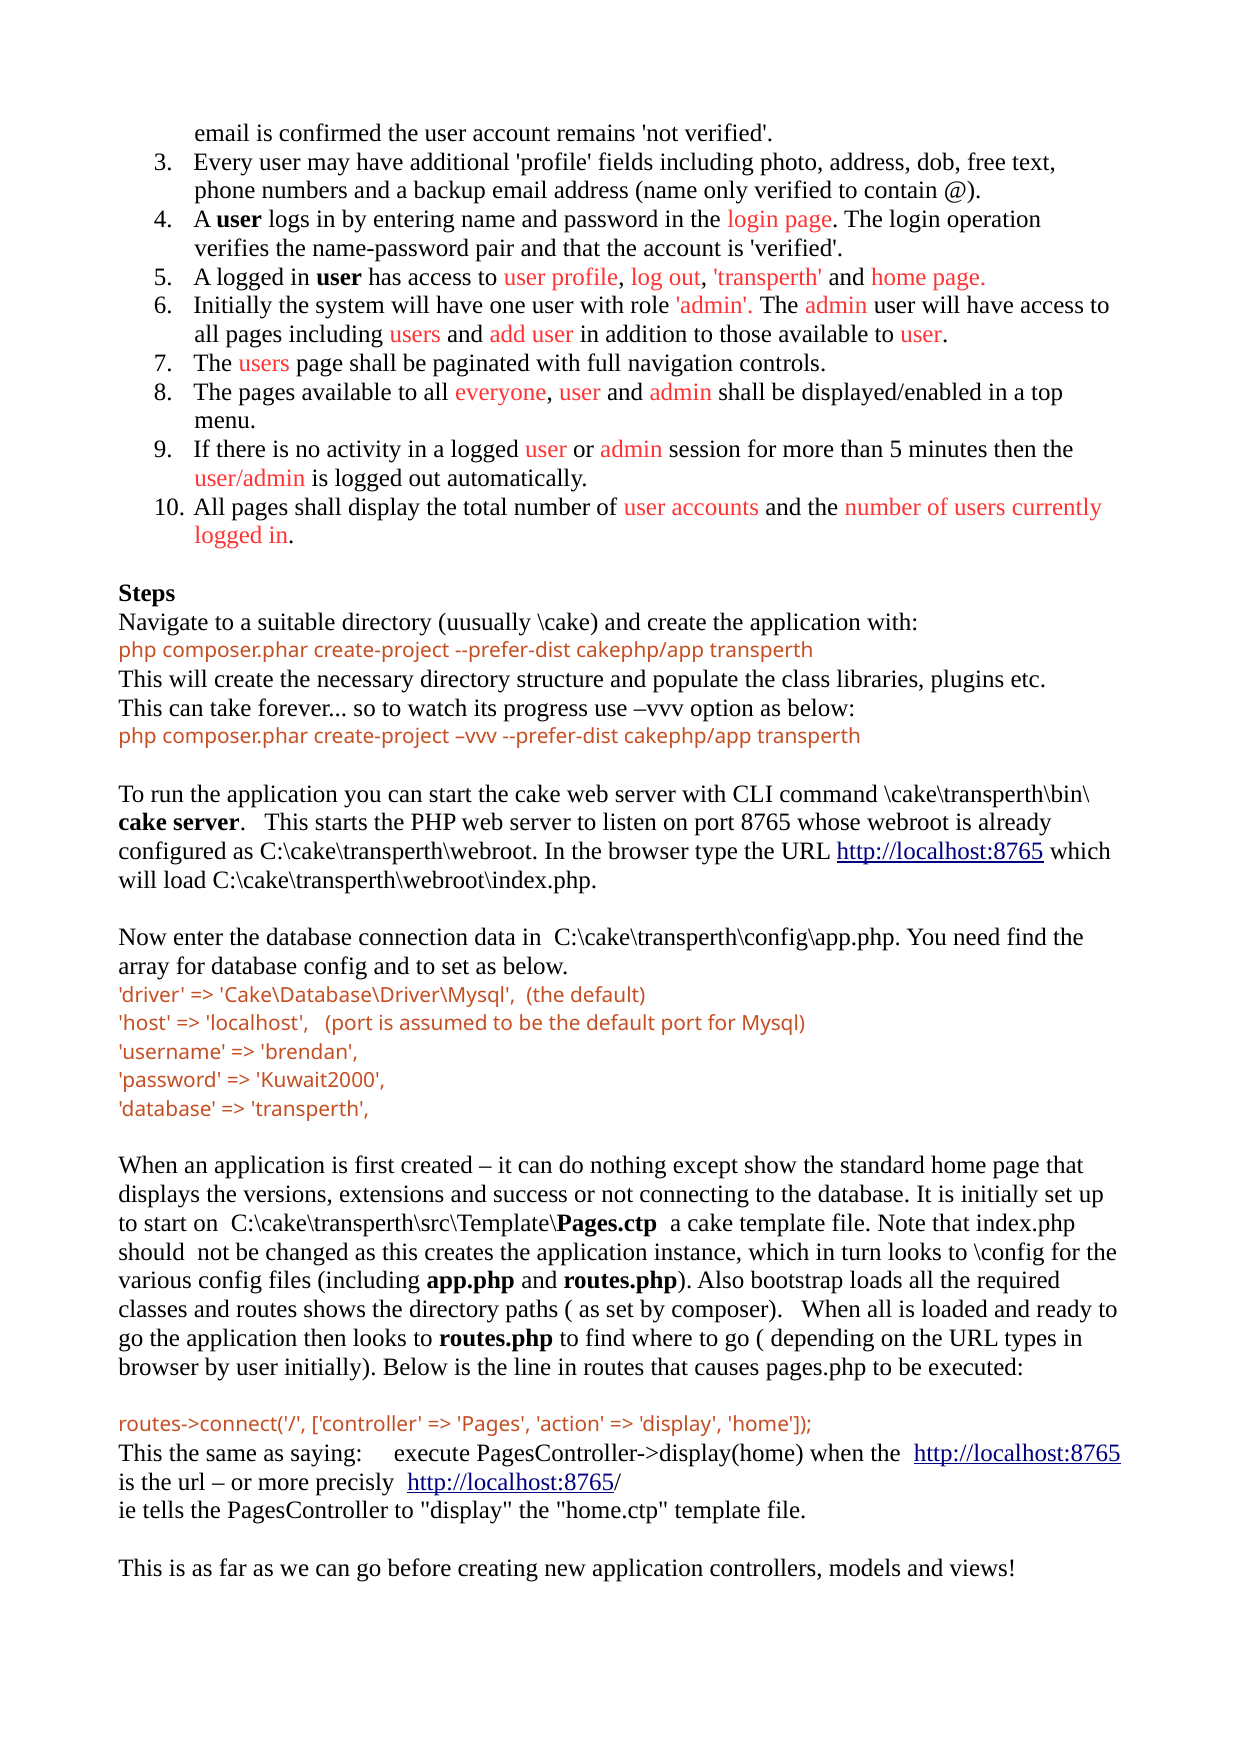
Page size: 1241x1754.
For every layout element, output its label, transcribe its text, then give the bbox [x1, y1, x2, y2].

text 'username' => 'brendan', [118, 1037, 1122, 1065]
list Every user may have additional 'profile' fields including photo, address, dob, free text, phone numbers and a backup email address (name only verified to contain @). [153, 147, 1122, 204]
list If there is no activity in a logged user or admin session for more than 5 minutes then the user/admin is logged out automatically. [153, 434, 1122, 492]
text This will create the necessary directory structure and populate the class libraries, plugins etc. [118, 664, 1122, 693]
text 'password' => 'Kuwait2000', [118, 1065, 1122, 1094]
text To run the application you can start the cake web server with CLI command \cake\transperth\bin\cake server. This starts the PHP web server to listen on port 8765 whose webroot is already configured as C:\cake\transperth\webroot. In the browser type the URL http://localhost:8765 which will load C:\cake\transperth\webroot\index.php. [118, 779, 1122, 894]
text routes->connect('/', ['controller' => 'Pages', 'action' => 'display', 'home']); [118, 1409, 1122, 1438]
text This the same as saying: execute PagesController->display(home) when the http://localhost:8765 is the url – or more precisly http://localhost:8765/ [118, 1438, 1122, 1495]
text Steps [118, 578, 1122, 607]
text 'database' => 'transperth', [118, 1094, 1122, 1122]
text 'driver' => 'Cake\Database\Driver\Mysql', (the default) [118, 980, 1122, 1008]
list A logged in user has access to user profile, log out, 'transperth' and home page. [153, 262, 1122, 291]
text When an application is first created – it can do nothing except show the standard home page that displays the versions, extensions and success or not connecting to the database. It is initially set up to start on C:\cake\transperth\src\Template\Pages.ctp a cake template file. Note that index.php should not be changed as this creates the application instance, which in turn looks to \config for the various config files (including app.php and routes.php). Also bootstrap loads all the required classes and routes shows the directory paths ( as set by composer). When all is loaded and ready to go the application then looks to routes.php to find where to go ( depending on the URL types in browser by user initially). Below is the line in routes that causes pages.php to be executed: [118, 1151, 1122, 1381]
text ie tells the PagesController to "display" the "home.ctp" template file. [118, 1495, 1122, 1524]
list email is confirmed the user account remains 'not verified'. [153, 118, 1122, 147]
text php composer.phar create-project --prefer-dist cakephp/app transperth [118, 636, 1122, 664]
list The users page shall be paginated with full navigation controls. [153, 348, 1122, 377]
list The pages available to all everyone, user and admin shall be displayed/enabled in a top menu. [153, 377, 1122, 434]
text This can take forever... so to watch its progress use –vvv option as below: [118, 693, 1122, 722]
list All pages shall display the total number of user accounts and the number of users currently logged in. [153, 492, 1122, 549]
text Navigate to a suitable directory (uusually \cake) and create the application with: [118, 607, 1122, 636]
text php composer.phar create-project –vvv --prefer-dist cakephp/app transperth [118, 722, 1122, 750]
text This is as far as we can go before creating new application controllers, models and views! [118, 1553, 1122, 1582]
list A user logs in by entering name and password in the login page. The login operation verifies the name-password pair and that the account is 'verified'. [153, 204, 1122, 262]
text Now enter the database connection data in C:\cake\transperth\config\app.php. You need find the array for database config and to set as below. [118, 922, 1122, 980]
list Initially the system will have one user with role 'admin'. The admin user will have access to all pages including users and add user in addition to those available to user. [153, 291, 1122, 348]
text 'host' => 'localhost', (port is assumed to be the default port for Mysql) [118, 1008, 1122, 1037]
